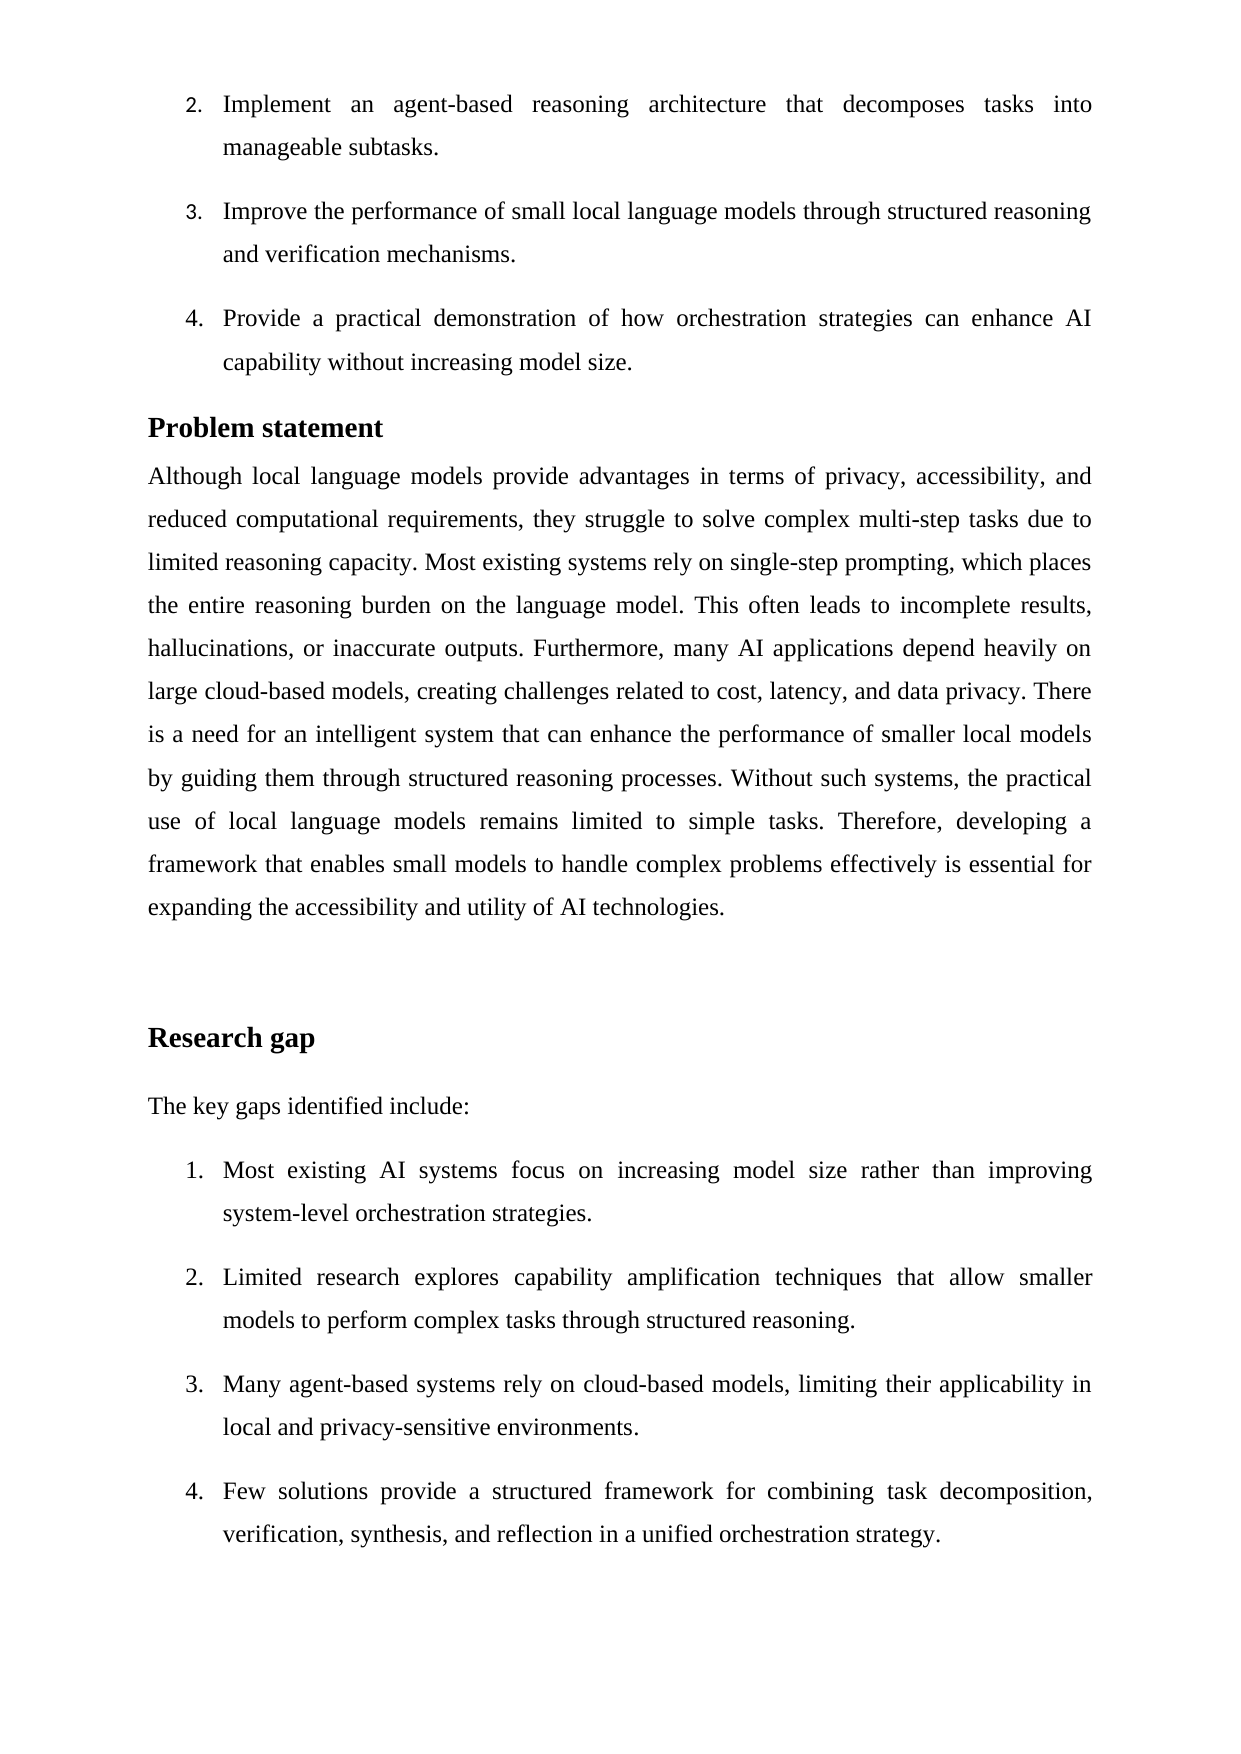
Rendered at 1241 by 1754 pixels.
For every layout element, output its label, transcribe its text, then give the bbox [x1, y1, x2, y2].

text Research gap [148, 1020, 1093, 1053]
list Improve the performance of small local language models through structured reasoning and verification mechanisms. [185, 196, 1093, 268]
text The key gaps identified include: [148, 1091, 1093, 1120]
list Provide a practical demonstration of how orchestration strategies can enhance AI capability without increasing model size. [185, 303, 1093, 375]
list Few solutions provide a structured framework for combining task decomposition, verification, synthesis, and reflection in a unified orchestration strategy. [185, 1476, 1093, 1548]
list Most existing AI systems focus on increasing model size rather than improving system-level orchestration strategies. [185, 1155, 1093, 1227]
text Problem statement [148, 411, 1093, 444]
list Limited research explores capability amplification techniques that allow smaller models to perform complex tasks through structured reasoning. [185, 1262, 1093, 1334]
list Implement an agent-based reasoning architecture that decomposes tasks into manageable subtasks. [185, 89, 1093, 161]
text Although local language models provide advantages in terms of privacy, accessibility, and reduced computational requirements, they struggle to solve complex multi-step tasks due to limited reasoning capacity. Most existing systems rely on single-step prompting, which places the entire reasoning burden on the language model. This often leads to incomplete results, hallucinations, or inaccurate outputs. Furthermore, many AI applications depend heavily on large cloud-based models, creating challenges related to cost, latency, and data privacy. There is a need for an intelligent system that can enhance the performance of smaller local models by guiding them through structured reasoning processes. Without such systems, the practical use of local language models remains limited to simple tasks. Therefore, developing a framework that enables small models to handle complex problems effectively is essential for expanding the accessibility and utility of AI technologies. [148, 461, 1093, 921]
list Many agent-based systems rely on cloud-based models, limiting their applicability in local and privacy-sensitive environments. [185, 1369, 1093, 1441]
